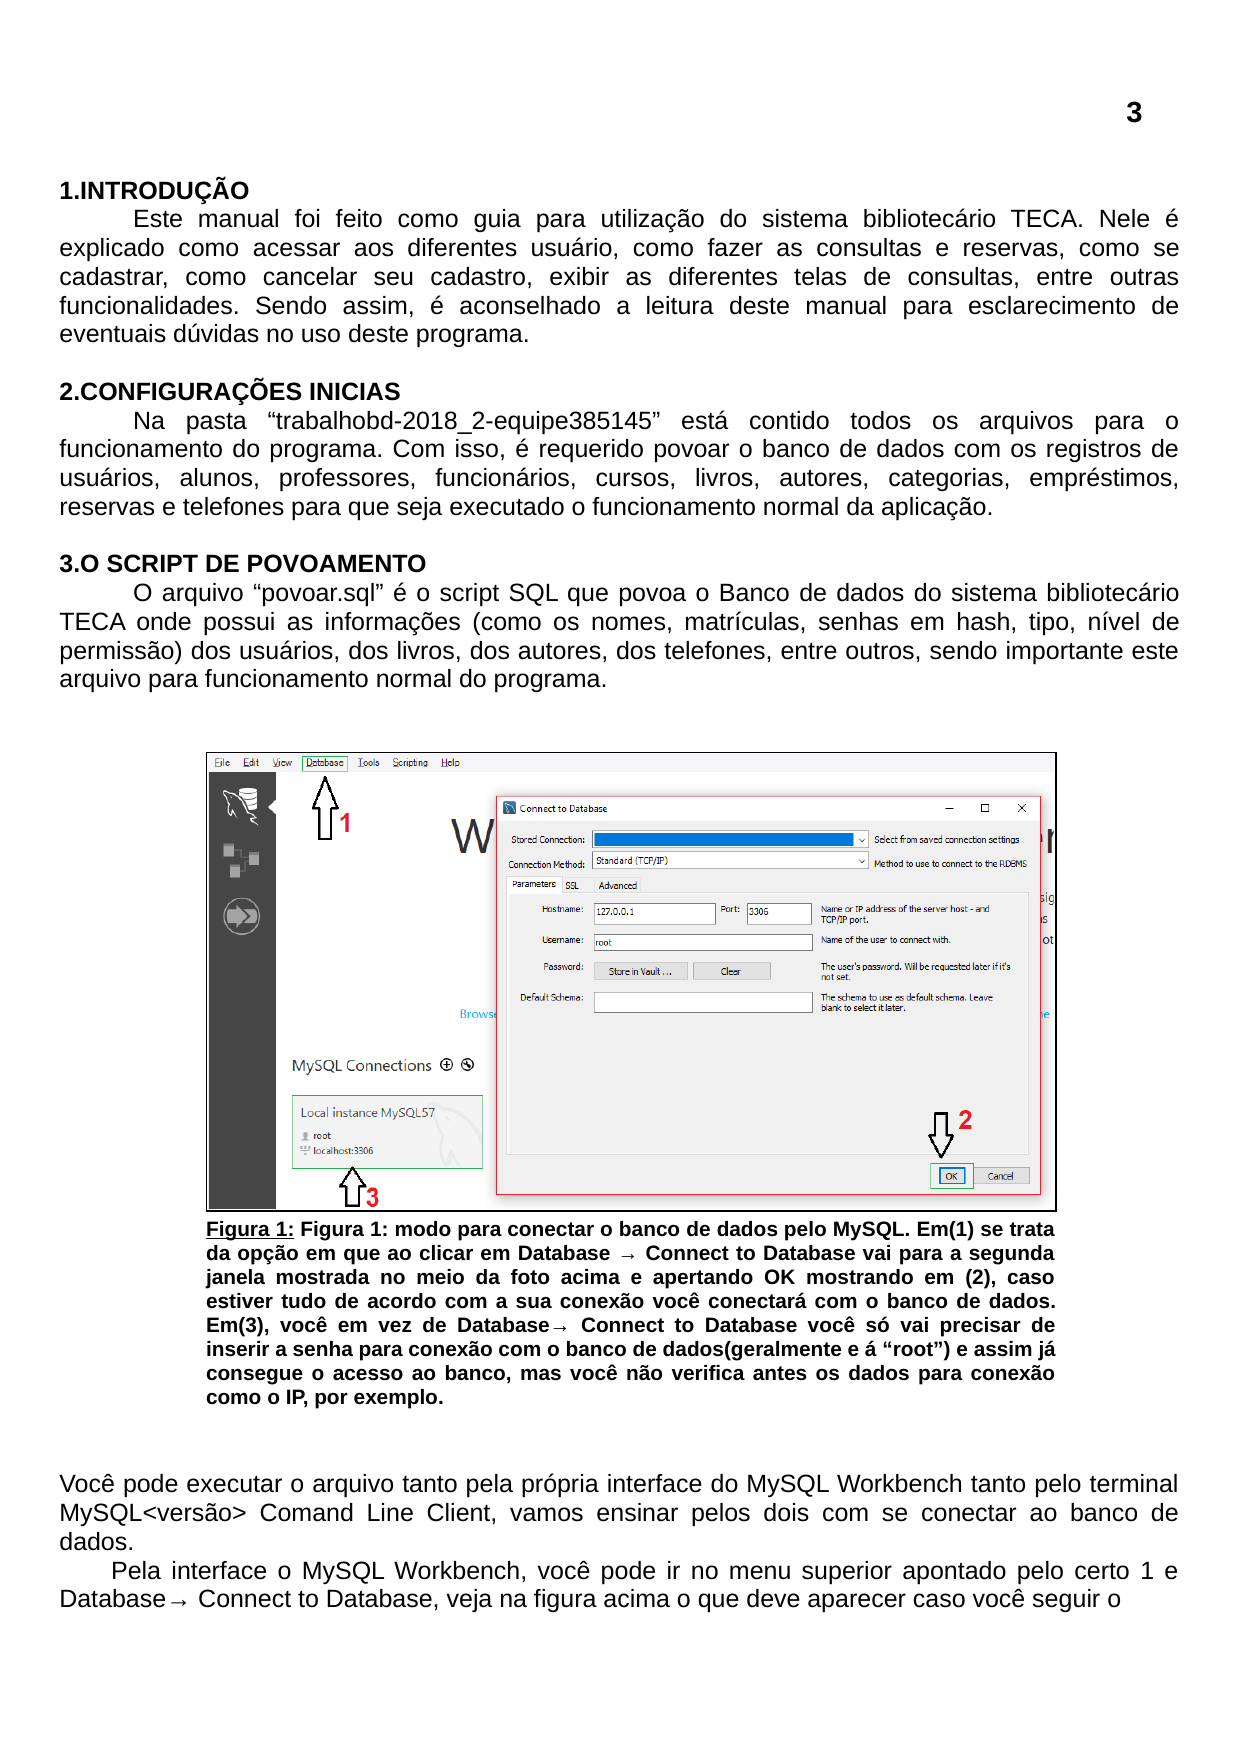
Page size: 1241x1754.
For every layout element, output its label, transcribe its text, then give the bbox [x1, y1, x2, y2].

text O arquivo “povoar.sql” é o script SQL que povoa o Banco de dados do sistema bibliotecário TECA onde possui as informações (como os nomes, matrículas, senhas em hash, tipo, nível de permissão) dos usuários, dos livros, dos autores, dos telefones, entre outros, sendo importante este arquivo para funcionamento normal do programa. [59, 578, 1181, 693]
text 2.CONFIGURAÇÕES INICIAS [59, 377, 1181, 406]
text Figura 1: Figura 1: modo para conectar o banco de dados pelo MySQL. Em(1) se trata da opção em que ao clicar em Database → Connect to Database vai para a segunda janela mostrada no meio da foto acima e apertando OK mostrando em (2), caso estiver tudo de acordo com a sua conexão você conectará com o banco de dados. Em(3), você em vez de Database→ Connect to Database você só vai precisar de inserir a senha para conexão com o banco de dados(geralmente e á “root”) e assim já consegue o acesso ao banco, mas você não verifica antes os dados para conexão como o IP, por exemplo. [206, 1212, 1057, 1409]
text Na pasta “trabalhobd-2018_2-equipe385145” está contido todos os arquivos para o funcionamento do programa. Com isso, é requerido povoar o banco de dados com os registros de usuários, alunos, professores, funcionários, cursos, livros, autores, categorias, empréstimos, reservas e telefones para que seja executado o funcionamento normal da aplicação. [59, 406, 1181, 521]
text 1.INTRODUÇÃO [59, 176, 1181, 204]
text Este manual foi feito como guia para utilização do sistema bibliotecário TECA. Nele é explicado como acessar aos diferentes usuário, como fazer as consultas e reservas, como se cadastrar, como cancelar seu cadastro, exibir as diferentes telas de consultas, entre outras funcionalidades. Sendo assim, é aconselhado a leitura deste manual para esclarecimento de eventuais dúvidas no uso deste programa. [59, 204, 1181, 348]
text 3.O SCRIPT DE POVOAMENTO [59, 549, 1181, 578]
picture [208, 754, 1054, 1209]
text Pela interface o MySQL Workbench, você pode ir no menu superior apontado pelo certo 1 e Database→ Connect to Database, veja na figura acima o que deve aparecer caso você seguir o [59, 1556, 1181, 1613]
text Você pode executar o arquivo tanto pela própria interface do MySQL Workbench tanto pelo terminal MySQL<versão> Comand Line Client, vamos ensinar pelos dois com se conectar ao banco de dados. [59, 1469, 1181, 1556]
